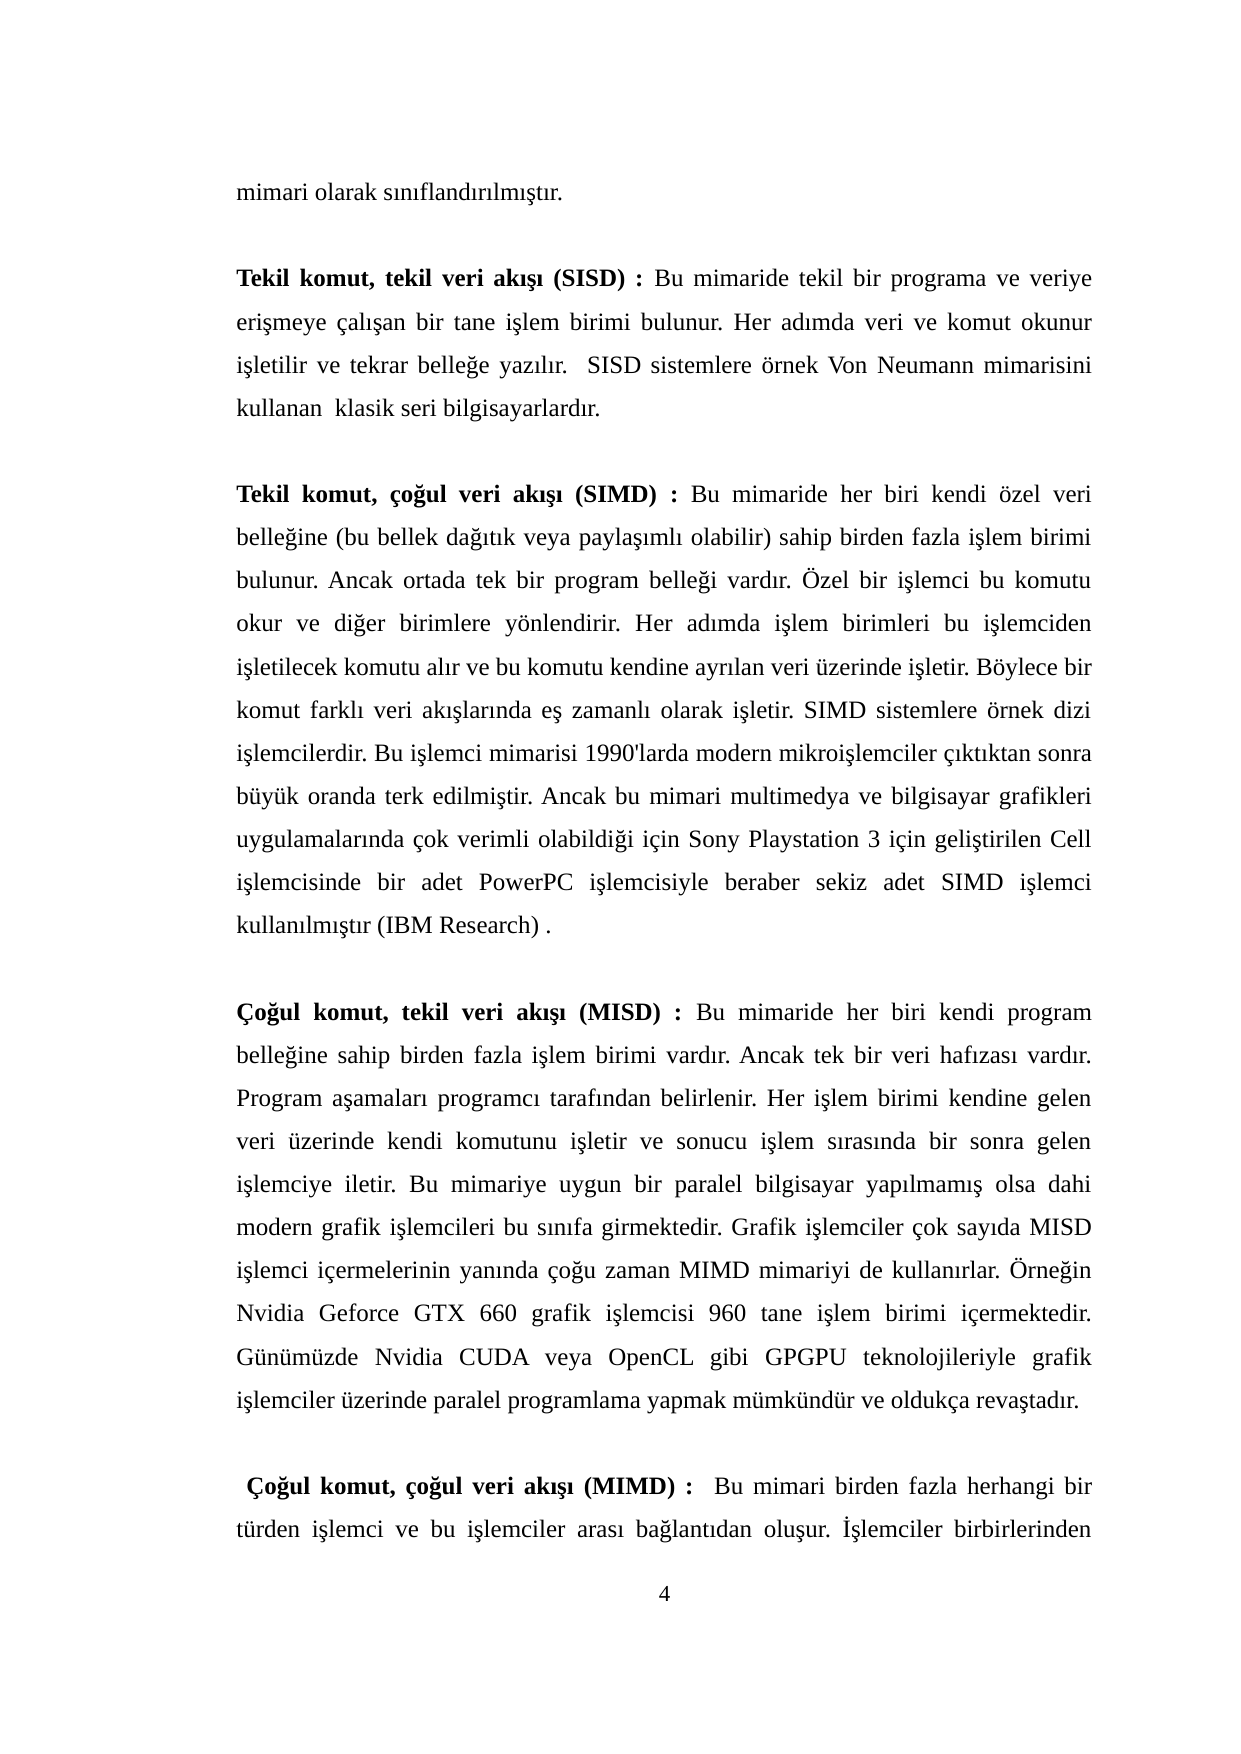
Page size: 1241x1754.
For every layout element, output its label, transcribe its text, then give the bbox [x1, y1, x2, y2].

text mimari olarak sınıflandırılmıştır. [236, 177, 1093, 206]
text Çoğul komut, çoğul veri akışı (MIMD) : Bu mimari birden fazla herhangi bir türden işlemci ve bu işlemciler arası bağlantıdan oluşur. İşlemciler birbirlerinden [236, 1471, 1093, 1543]
text Tekil komut, çoğul veri akışı (SIMD) : Bu mimaride her biri kendi özel veri belleğine (bu bellek dağıtık veya paylaşımlı olabilir) sahip birden fazla işlem birimi bulunur. Ancak ortada tek bir program belleği vardır. Özel bir işlemci bu komutu okur ve diğer birimlere yönlendirir. Her adımda işlem birimleri bu işlemciden işletilecek komutu alır ve bu komutu kendine ayrılan veri üzerinde işletir. Böylece bir komut farklı veri akışlarında eş zamanlı olarak işletir. SIMD sistemlere örnek dizi işlemcilerdir. Bu işlemci mimarisi 1990'larda modern mikroişlemciler çıktıktan sonra büyük oranda terk edilmiştir. Ancak bu mimari multimedya ve bilgisayar grafikleri uygulamalarında çok verimli olabildiği için Sony Playstation 3 için geliştirilen Cell işlemcisinde bir adet PowerPC işlemcisiyle beraber sekiz adet SIMD işlemci kullanılmıştır (IBM Research) . [236, 479, 1093, 939]
text Tekil komut, tekil veri akışı (SISD) : Bu mimaride tekil bir programa ve veriye erişmeye çalışan bir tane işlem birimi bulunur. Her adımda veri ve komut okunur işletilir ve tekrar belleğe yazılır. SISD sistemlere örnek Von Neumann mimarisini kullanan klasik seri bilgisayarlardır. [236, 263, 1093, 422]
text Çoğul komut, tekil veri akışı (MISD) : Bu mimaride her biri kendi program belleğine sahip birden fazla işlem birimi vardır. Ancak tek bir veri hafızası vardır. Program aşamaları programcı tarafından belirlenir. Her işlem birimi kendine gelen veri üzerinde kendi komutunu işletir ve sonucu işlem sırasında bir sonra gelen işlemciye iletir. Bu mimariye uygun bir paralel bilgisayar yapılmamış olsa dahi modern grafik işlemcileri bu sınıfa girmektedir. Grafik işlemciler çok sayıda MISD işlemci içermelerinin yanında çoğu zaman MIMD mimariyi de kullanırlar. Örneğin Nvidia Geforce GTX 660 grafik işlemcisi 960 tane işlem birimi içermektedir. Günümüzde Nvidia CUDA veya OpenCL gibi GPGPU teknolojileriyle grafik işlemciler üzerinde paralel programlama yapmak mümkündür ve oldukça revaştadır. [236, 997, 1093, 1413]
